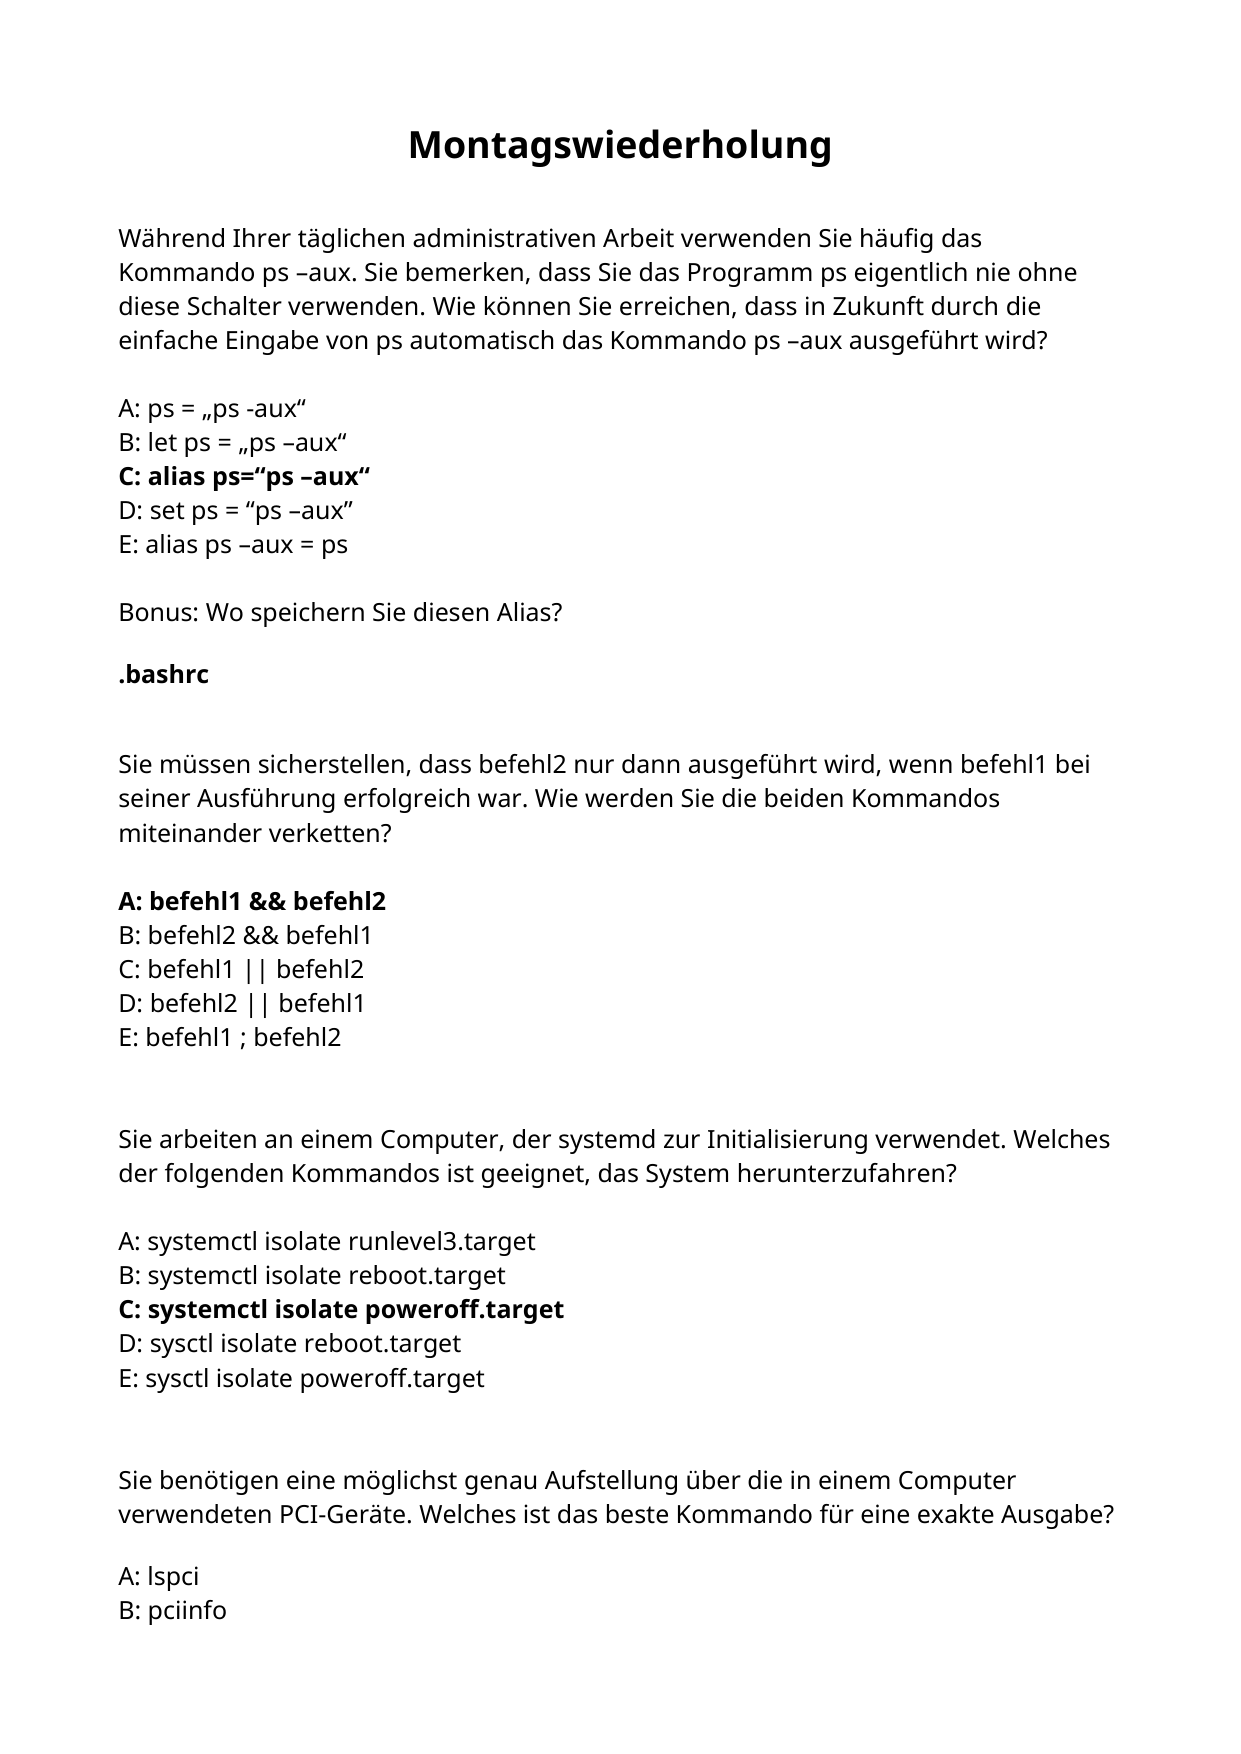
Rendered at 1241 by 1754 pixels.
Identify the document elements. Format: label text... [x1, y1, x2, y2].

text B: befehl2 && befehl1 C: befehl1 || befehl2 D: befehl2 || befehl1 E: befehl1 ; befehl2 [118, 917, 1122, 1054]
text B: pciinfo [118, 1593, 1122, 1627]
text Sie arbeiten an einem Computer, der systemd zur Initialisierung verwendet. Welches der folgenden Kommandos ist geeignet, das System herunterzufahren? [118, 1054, 1122, 1224]
text .bashrc [118, 657, 1122, 719]
text B: systemctl isolate reboot.target C: systemctl isolate poweroff.target D: sysctl isolate reboot.target E: sysctl isolate poweroff.target Sie benötigen eine möglichst genau Aufstellung über die in einem Computer verwendeten PCI-Geräte. Welches ist das beste Kommando für eine exakte Ausgabe? [118, 1258, 1122, 1558]
text Montagswiederholung [118, 118, 1122, 220]
text A: lspci [118, 1558, 1122, 1593]
text A: befehl1 && befehl2 [118, 883, 1122, 917]
text A: systemctl isolate runlevel3.target [118, 1224, 1122, 1258]
text Sie müssen sicherstellen, dass befehl2 nur dann ausgeführt wird, wenn befehl1 bei seiner Ausführung erfolgreich war. Wie werden Sie die beiden Kommandos miteinander verketten? [118, 747, 1122, 883]
text Während Ihrer täglichen administrativen Arbeit verwenden Sie häufig das Kommando ps –aux. Sie bemerken, dass Sie das Programm ps eigentlich nie ohne diese Schalter verwenden. Wie können Sie erreichen, dass in Zukunft durch die einfache Eingabe von ps automatisch das Kommando ps –aux ausgeführt wird? A: ps = „ps -aux“ B: let ps = „ps –aux“ C: alias ps=“ps –aux“ D: set ps = “ps –aux” E: alias ps –aux = ps Bonus: Wo speichern Sie diesen Alias? [118, 220, 1122, 657]
